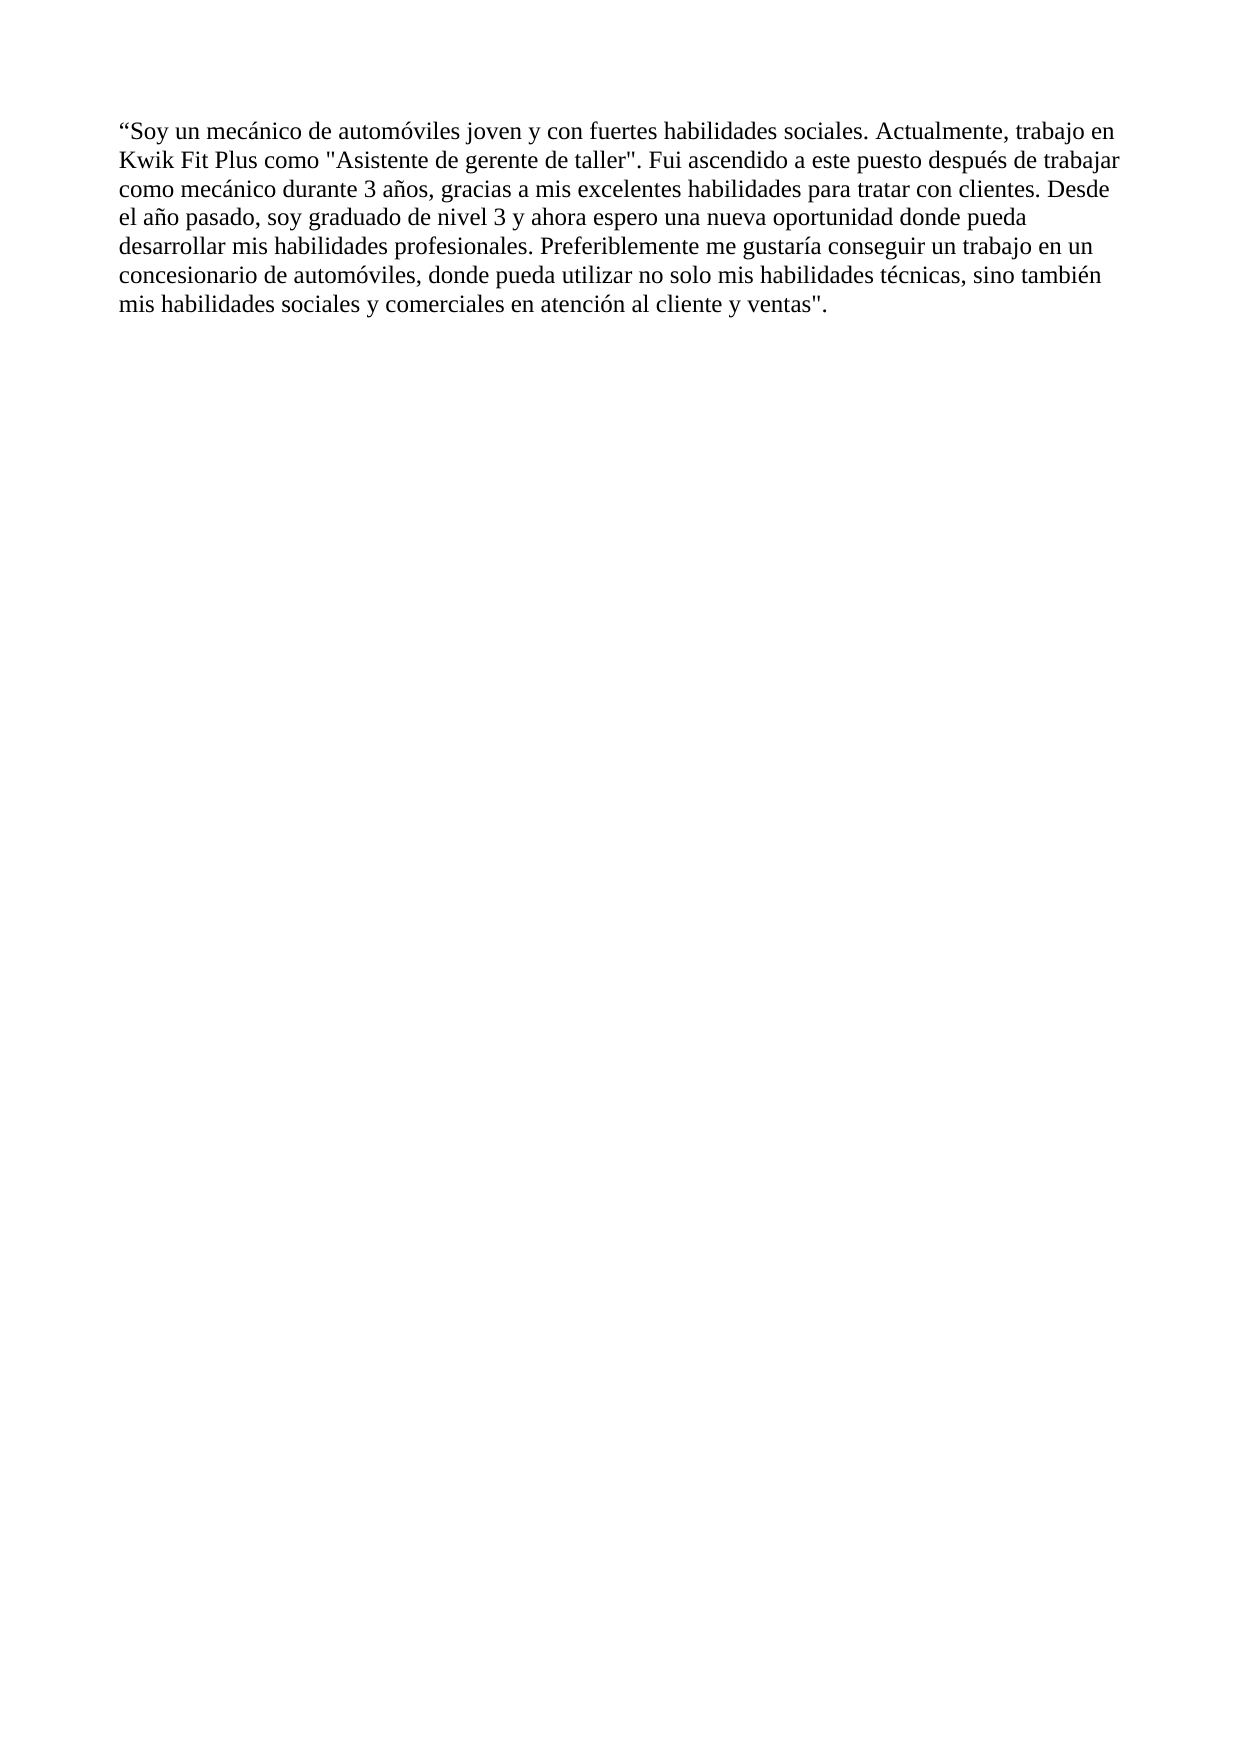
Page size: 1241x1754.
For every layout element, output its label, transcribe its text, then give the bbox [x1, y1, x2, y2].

text “Soy un mecánico de automóviles joven y con fuertes habilidades sociales. Actualmente, trabajo en Kwik Fit Plus como "Asistente de gerente de taller". Fui ascendido a este puesto después de trabajar como mecánico durante 3 años, gracias a mis excelentes habilidades para tratar con clientes. Desde el año pasado, soy graduado de nivel 3 y ahora espero una nueva oportunidad donde pueda desarrollar mis habilidades profesionales. Preferiblemente me gustaría conseguir un trabajo en un concesionario de automóviles, donde pueda utilizar no solo mis habilidades técnicas, sino también mis habilidades sociales y comerciales en atención al cliente y ventas". [119, 116, 1121, 317]
